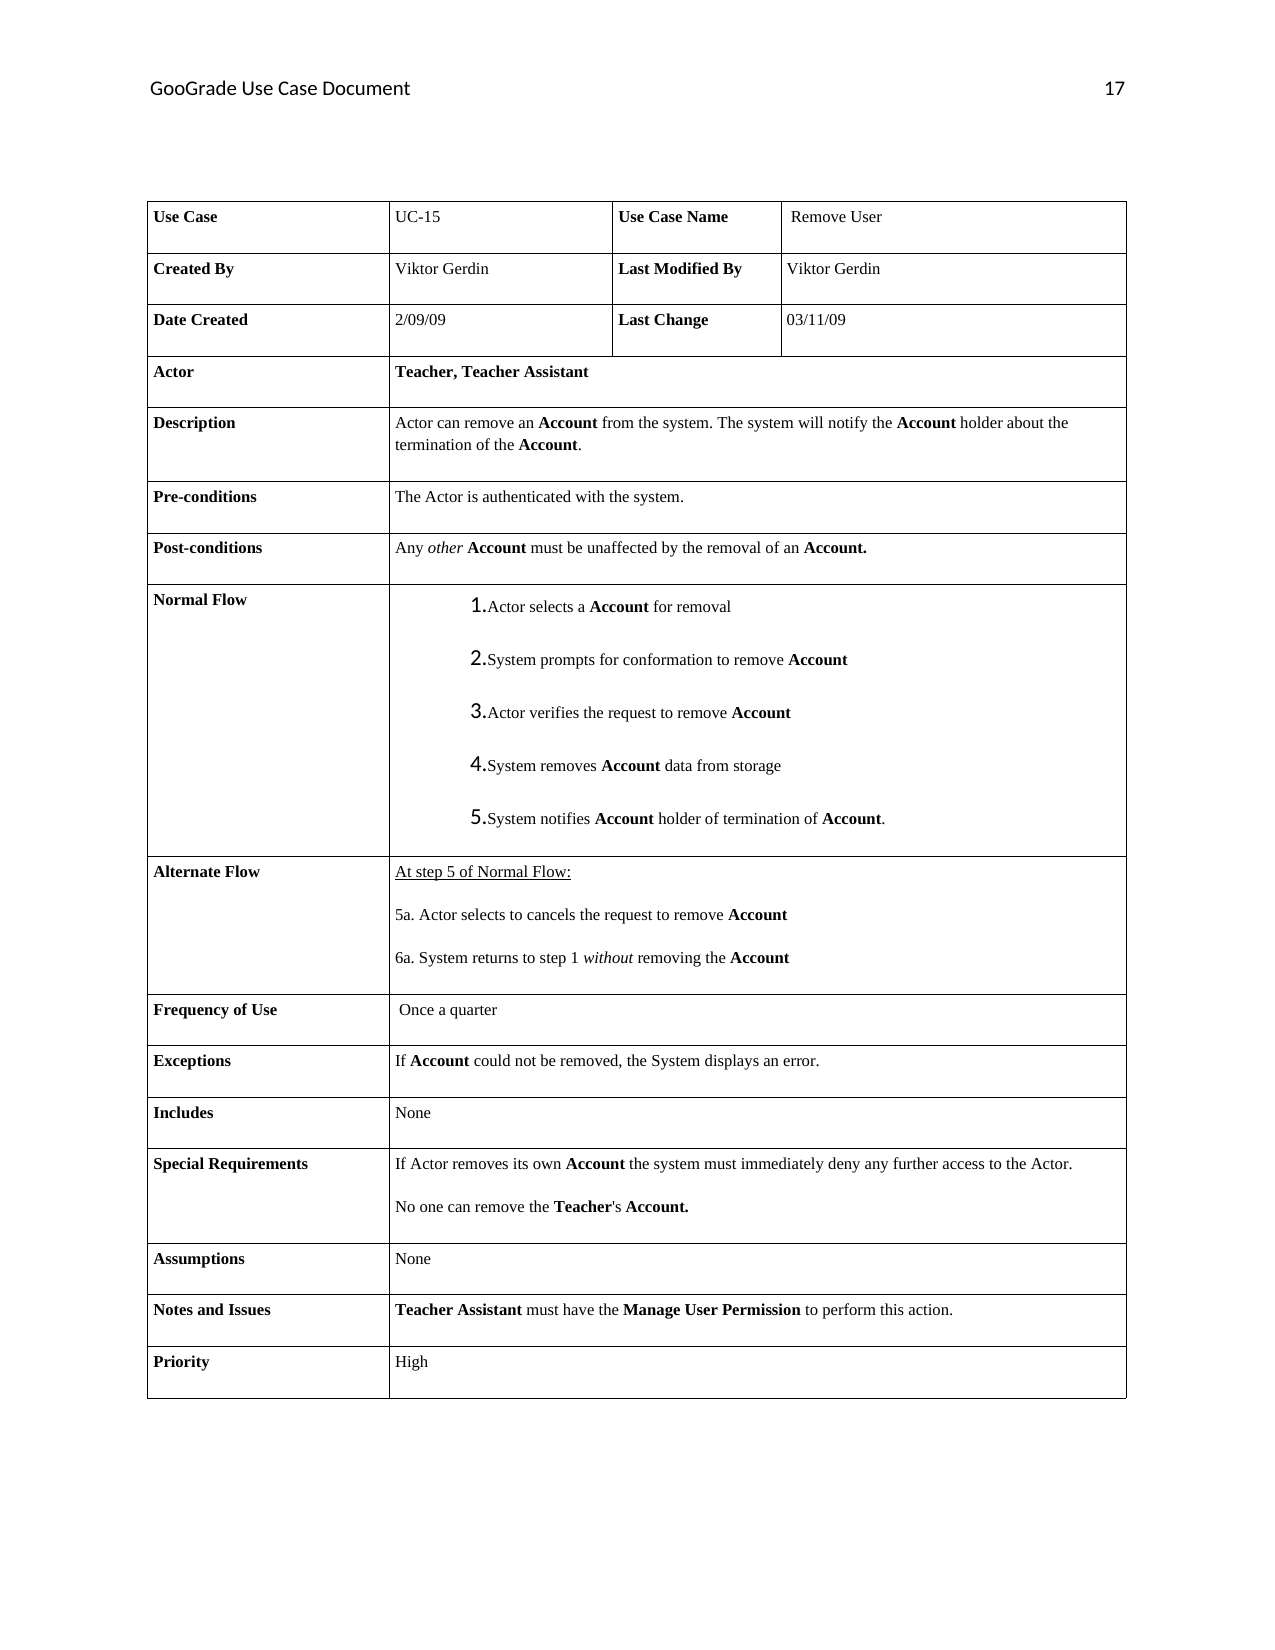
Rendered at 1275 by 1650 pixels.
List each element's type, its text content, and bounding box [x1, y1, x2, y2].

table_cell Last Modified By [613, 254, 781, 304]
table_header Use Case [148, 202, 389, 253]
table_cell Special Requirements [148, 1149, 389, 1243]
table_cell Includes [148, 1098, 389, 1148]
table_cell Teacher, Teacher Assistant [390, 357, 1126, 407]
table_cell 03/11/09 [782, 305, 1126, 356]
table_cell If Account could not be removed, the System displays an error. [390, 1046, 1126, 1097]
table_cell Once a quarter [390, 995, 1126, 1045]
table_cell Alternate Flow [148, 857, 389, 994]
table_cell Exceptions [148, 1046, 389, 1097]
table_cell Normal Flow [148, 585, 389, 856]
table_cell None [390, 1098, 1126, 1148]
table_cell At step 5 of Normal Flow: 5a. Actor selects to cancels the request to remove Account 6a. System returns to step 1 without removing the Account [390, 857, 1126, 994]
table_cell The Actor is authenticated with the system. [390, 482, 1126, 532]
table_cell Created By [148, 254, 389, 304]
table_cell Notes and Issues [148, 1295, 389, 1346]
table_cell Viktor Gerdin [390, 254, 612, 304]
table_cell 2/09/09 [390, 305, 612, 356]
table_cell Assumptions [148, 1244, 389, 1294]
table_cell Date Created [148, 305, 389, 356]
table_cell Post-conditions [148, 534, 389, 584]
table_cell High [390, 1347, 1126, 1397]
table_cell Description [148, 408, 389, 481]
table_cell Actor [148, 357, 389, 407]
table_cell Pre-conditions [148, 482, 389, 532]
table_header Use Case Name [613, 202, 781, 253]
table_cell Any other Account must be unaffected by the removal of an Account. [390, 534, 1126, 584]
table_cell Actor can remove an Account from the system. The system will notify the Account holder about the termination of the Account. [390, 408, 1126, 481]
table_cell Actor selects a Account for removal System prompts for conformation to remove Account Actor verifies the request to remove Account System removes Account data from storage System notifies Account holder of termination of Account. [390, 585, 1126, 856]
table_cell Teacher Assistant must have the Manage User Permission to perform this action. [390, 1295, 1126, 1346]
table_cell Viktor Gerdin [782, 254, 1126, 304]
table_cell If Actor removes its own Account the system must immediately deny any further access to the Actor. No one can remove the Teacher's Account. [390, 1149, 1126, 1243]
table_header UC-15 [390, 202, 612, 253]
table_cell Frequency of Use [148, 995, 389, 1045]
table_header Remove User [782, 202, 1126, 253]
table_cell Last Change [613, 305, 781, 356]
table_cell Priority [148, 1347, 389, 1397]
table_cell None [390, 1244, 1126, 1294]
